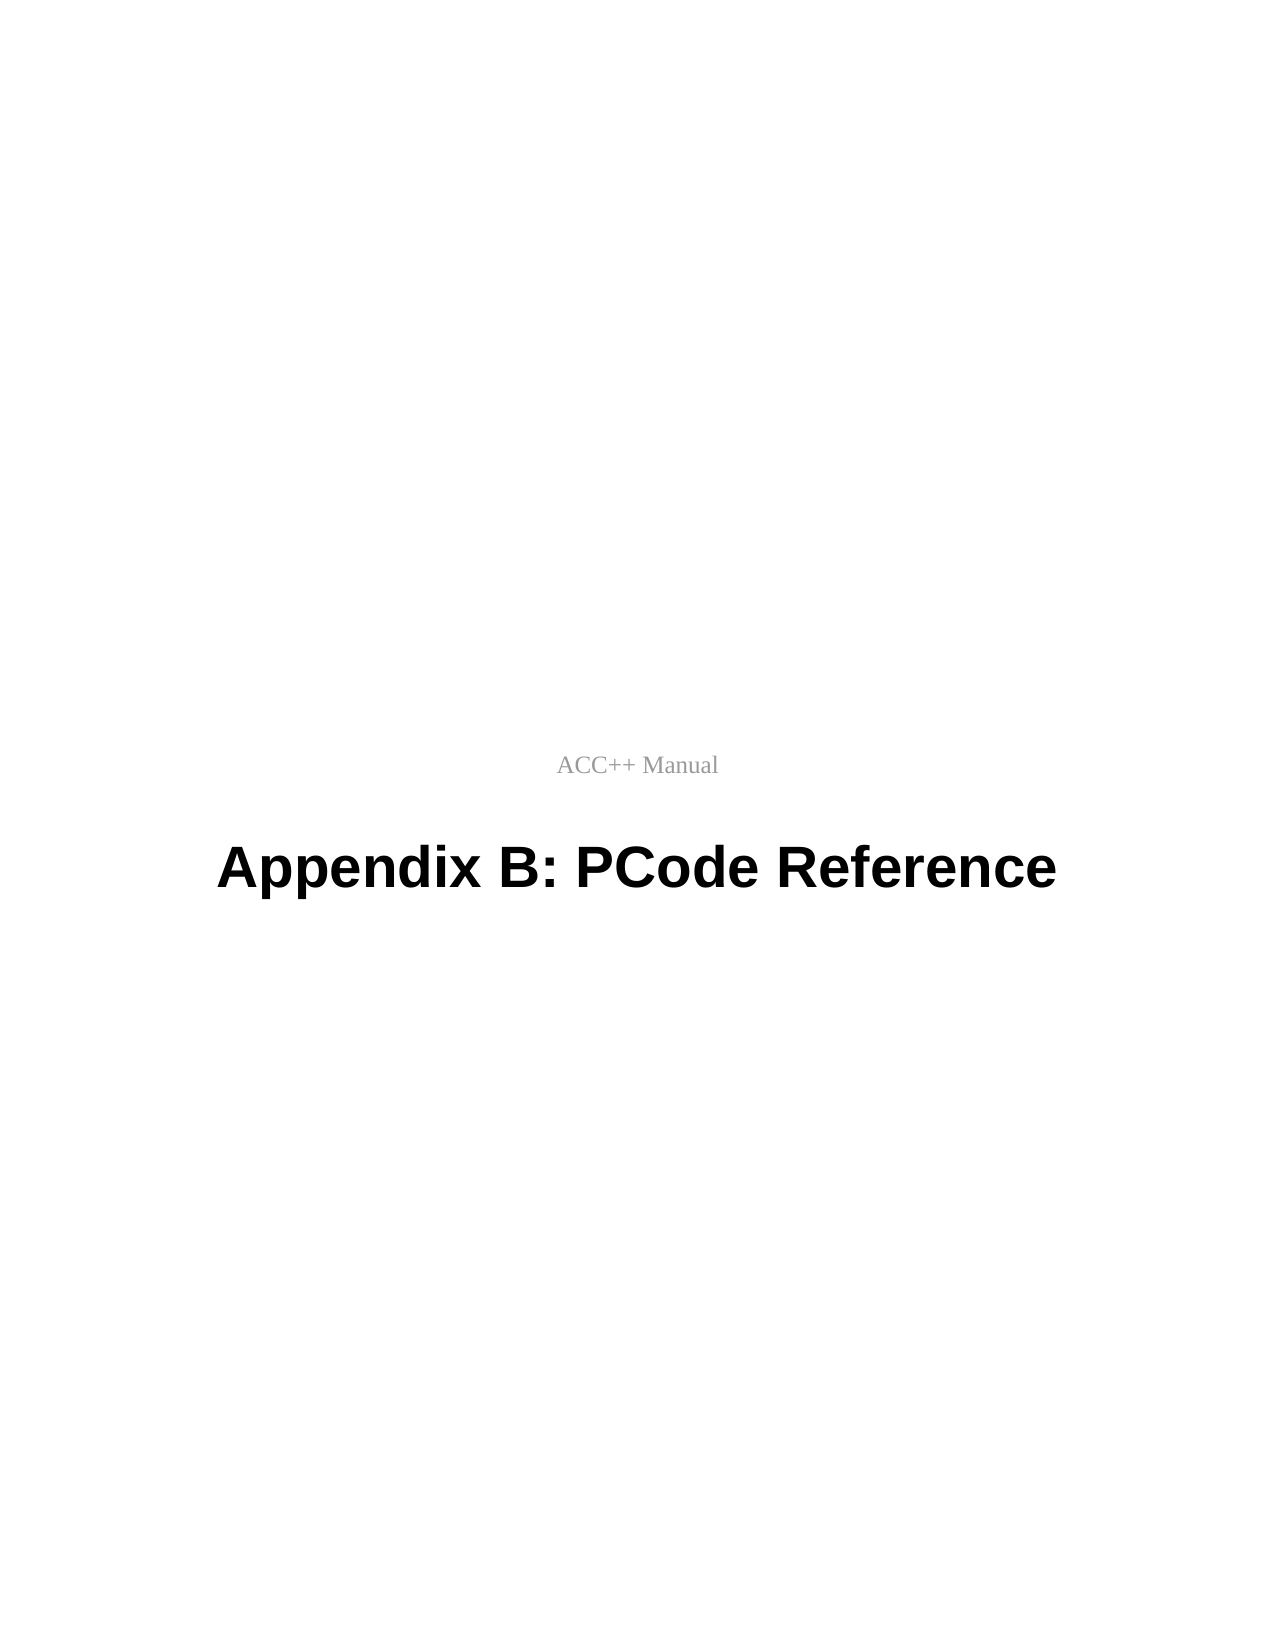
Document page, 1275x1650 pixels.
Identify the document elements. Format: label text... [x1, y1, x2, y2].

subtitle Appendix B: PCode Reference [150, 833, 1125, 900]
